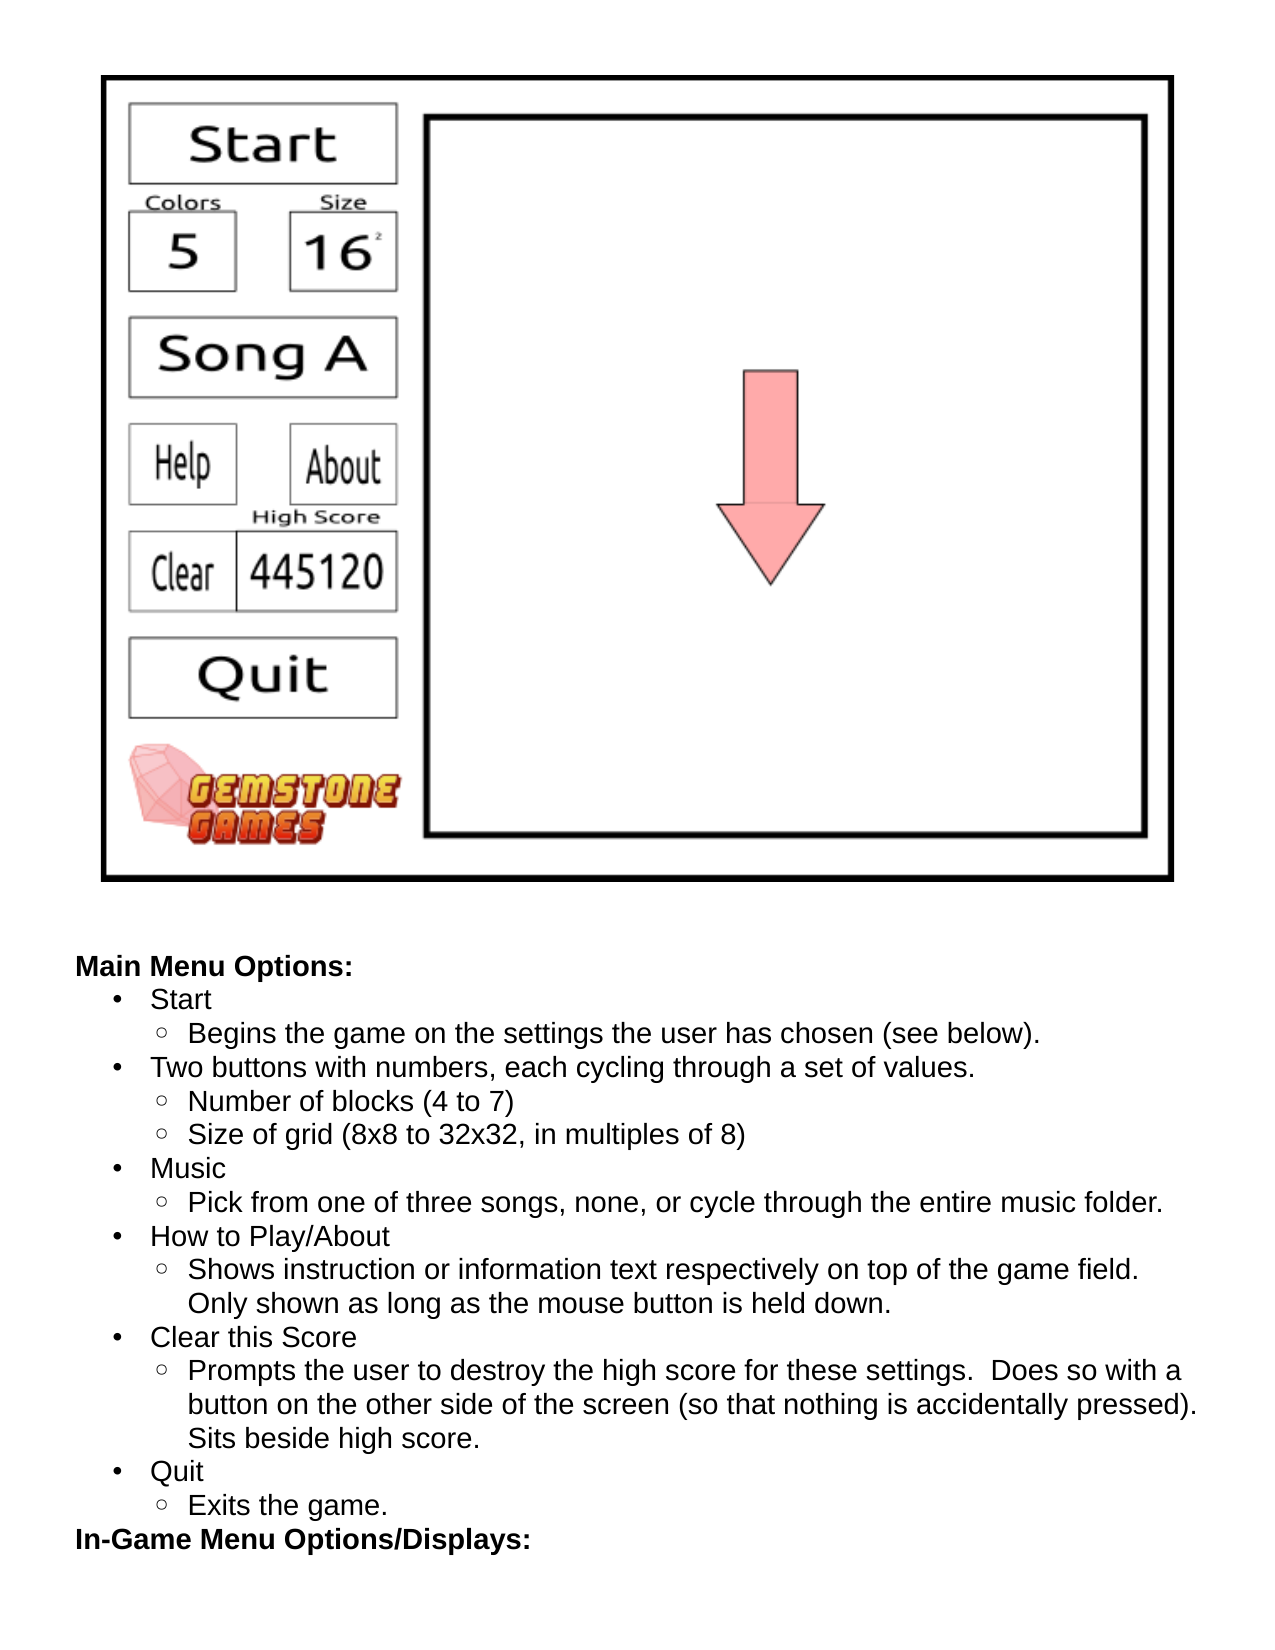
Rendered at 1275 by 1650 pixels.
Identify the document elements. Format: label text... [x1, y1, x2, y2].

list Pick from one of three songs, none, or cycle through the entire music folder. [150, 1185, 1200, 1218]
list Shows instruction or information text respectively on top of the game field. Only shown as long as the mouse button is held down. [150, 1252, 1200, 1319]
list Size of grid (8x8 to 32x32, in multiples of 8) [150, 1117, 1200, 1151]
list Prompts the user to destroy the high score for these settings. Does so with a button on the other side of the screen (so that nothing is accidentally pressed). Sits beside high score. [150, 1353, 1200, 1454]
picture [100, 75, 1175, 882]
list Start [112, 982, 1200, 1016]
text In-Game Menu Options/Displays: [75, 1522, 1200, 1555]
list Music [112, 1151, 1200, 1185]
list Exits the game. [150, 1488, 1200, 1522]
list Clear this Score [112, 1319, 1200, 1353]
text Main Menu Options: [75, 949, 1200, 982]
list How to Play/About [112, 1218, 1200, 1252]
list Quit [112, 1454, 1200, 1488]
list Begins the game on the settings the user has chosen (see below). [150, 1016, 1200, 1050]
list Two buttons with numbers, each cycling through a set of values. [112, 1050, 1200, 1083]
list Number of blocks (4 to 7) [150, 1083, 1200, 1117]
